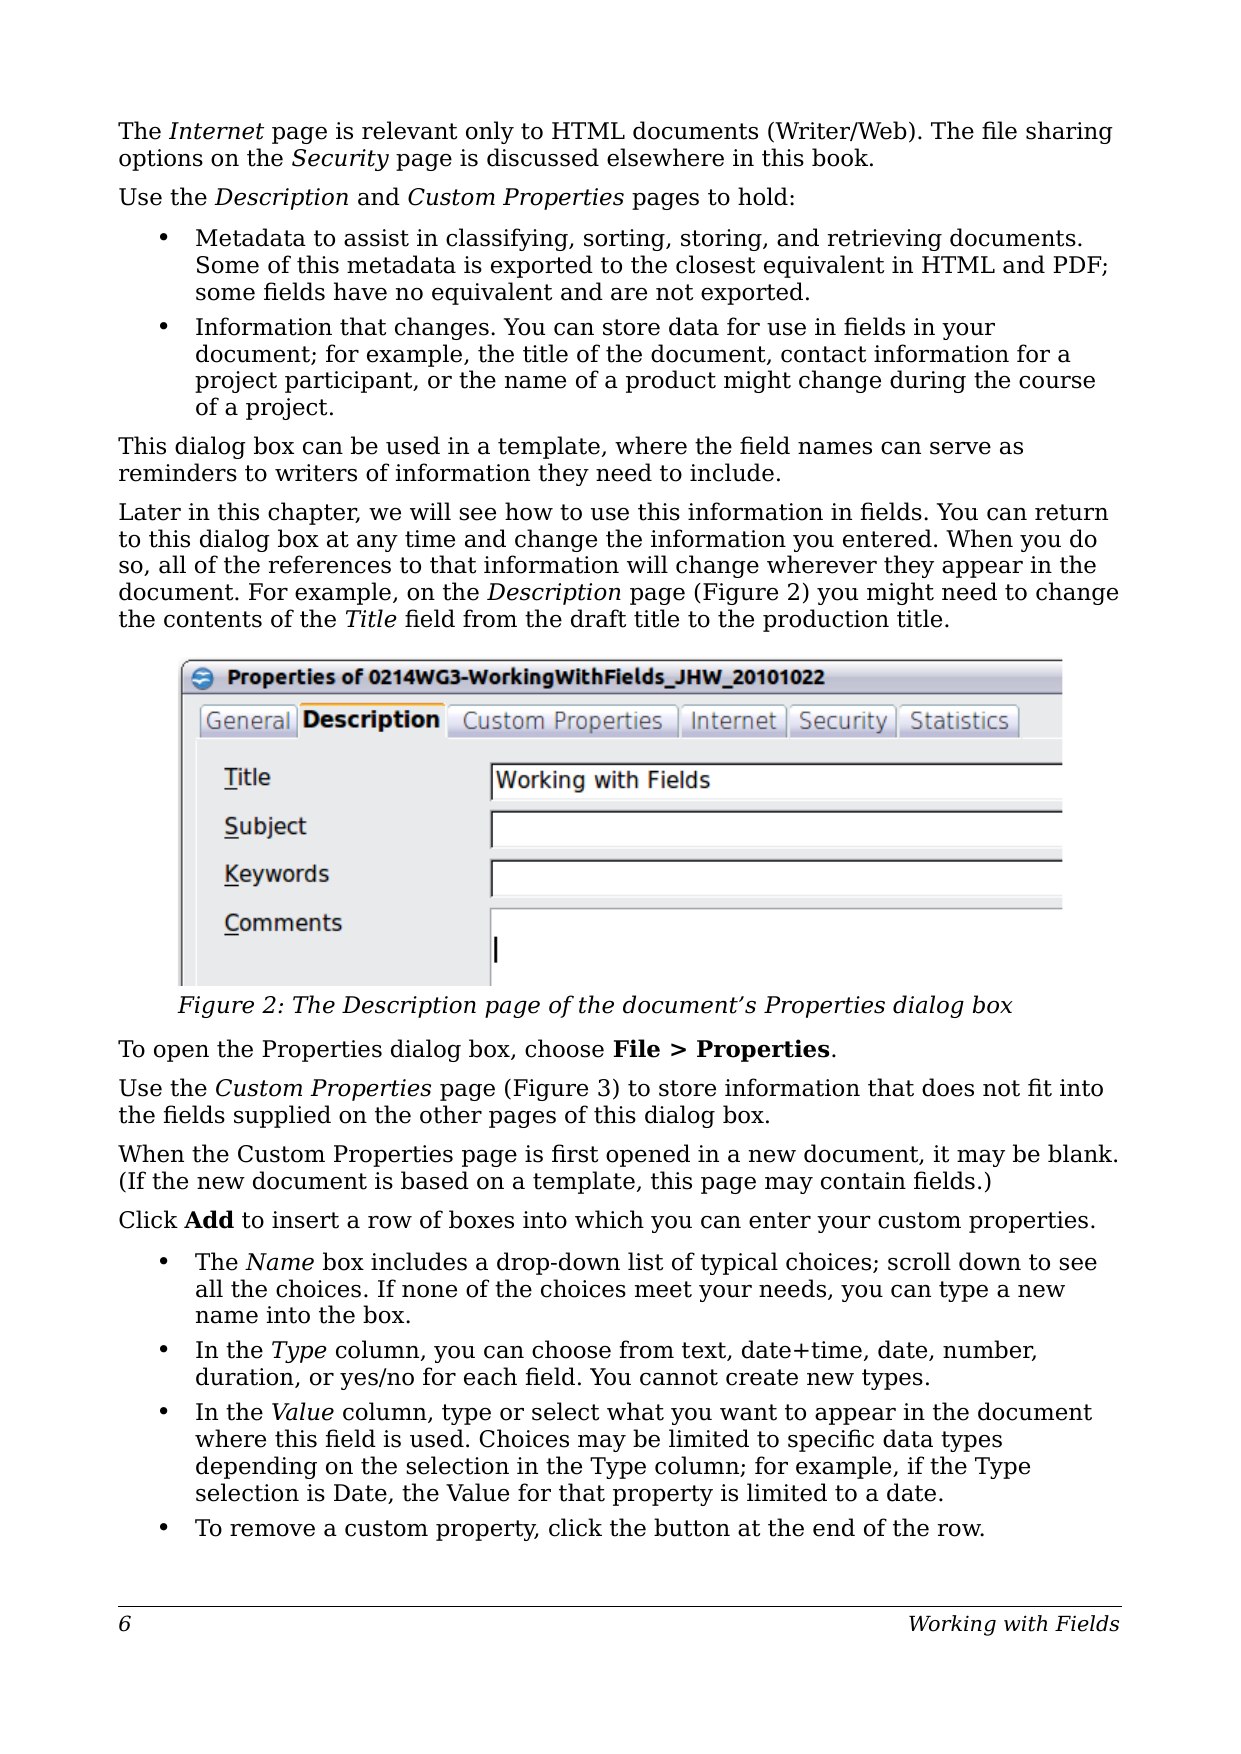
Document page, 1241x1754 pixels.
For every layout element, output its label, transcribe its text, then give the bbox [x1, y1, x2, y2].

text When the Custom Properties page is first opened in a new document, it may be blank. (If the new document is based on a template, this page may contain fields.) [118, 1141, 1122, 1195]
list To remove a custom property, click the button at the end of the row. [156, 1513, 1122, 1542]
text Figure 2: The Description page of the document’s Properties dialog box [178, 992, 1062, 1019]
text Use the Custom Properties page (Figure 3) to store information that does not fit into the fields supplied on the other pages of this dialog box. [118, 1076, 1122, 1129]
text The Internet page is relevant only to HTML documents (Writer/Web). The file sharing options on the Security page is discussed elsewhere in this book. [118, 118, 1122, 171]
picture [177, 657, 1063, 986]
text Later in this chapter, we will see how to use this information in fields. You can return to this dialog box at any time and change the information you entered. When you do so, all of the references to that information will change wherever they appear in the document. For example, on the Description page (Figure 2) you might need to change the contents of the Title field from the draft title to the production title. [118, 499, 1122, 633]
list Metadata to assist in classifying, sorting, storing, and retrieving documents. Some of this metadata is exported to the closest equivalent in HTML and PDF; some fields have no equivalent and are not exported. [156, 223, 1122, 306]
list The Name box includes a drop-down list of typical choices; scroll down to see all the choices. If none of the choices meet your needs, you can type a new name into the box. [156, 1247, 1122, 1329]
text This dialog box can be used in a template, where the field names can serve as reminders to writers of information they need to include. [118, 433, 1122, 487]
text Use the Description and Custom Properties pages to hold: [118, 184, 1122, 211]
text To open the Properties dialog box, choose File > Properties. [118, 1036, 1122, 1063]
list Information that changes. You can store data for use in fields in your document; for example, the title of the document, contact information for a project participant, or the name of a product might change during the course of a project. [156, 312, 1122, 421]
list In the Value column, type or select what you want to appear in the document where this field is used. Choices may be limited to specific data types depending on the selection in the Type column; for example, if the Type selection is Date, the Value for that property is limited to a date. [156, 1397, 1122, 1507]
text Click Add to insert a row of boxes into which you can enter your custom properties. [118, 1207, 1122, 1234]
list In the Type column, you can choose from text, date+time, date, number, duration, or yes/no for each field. You cannot create new types. [156, 1335, 1122, 1391]
